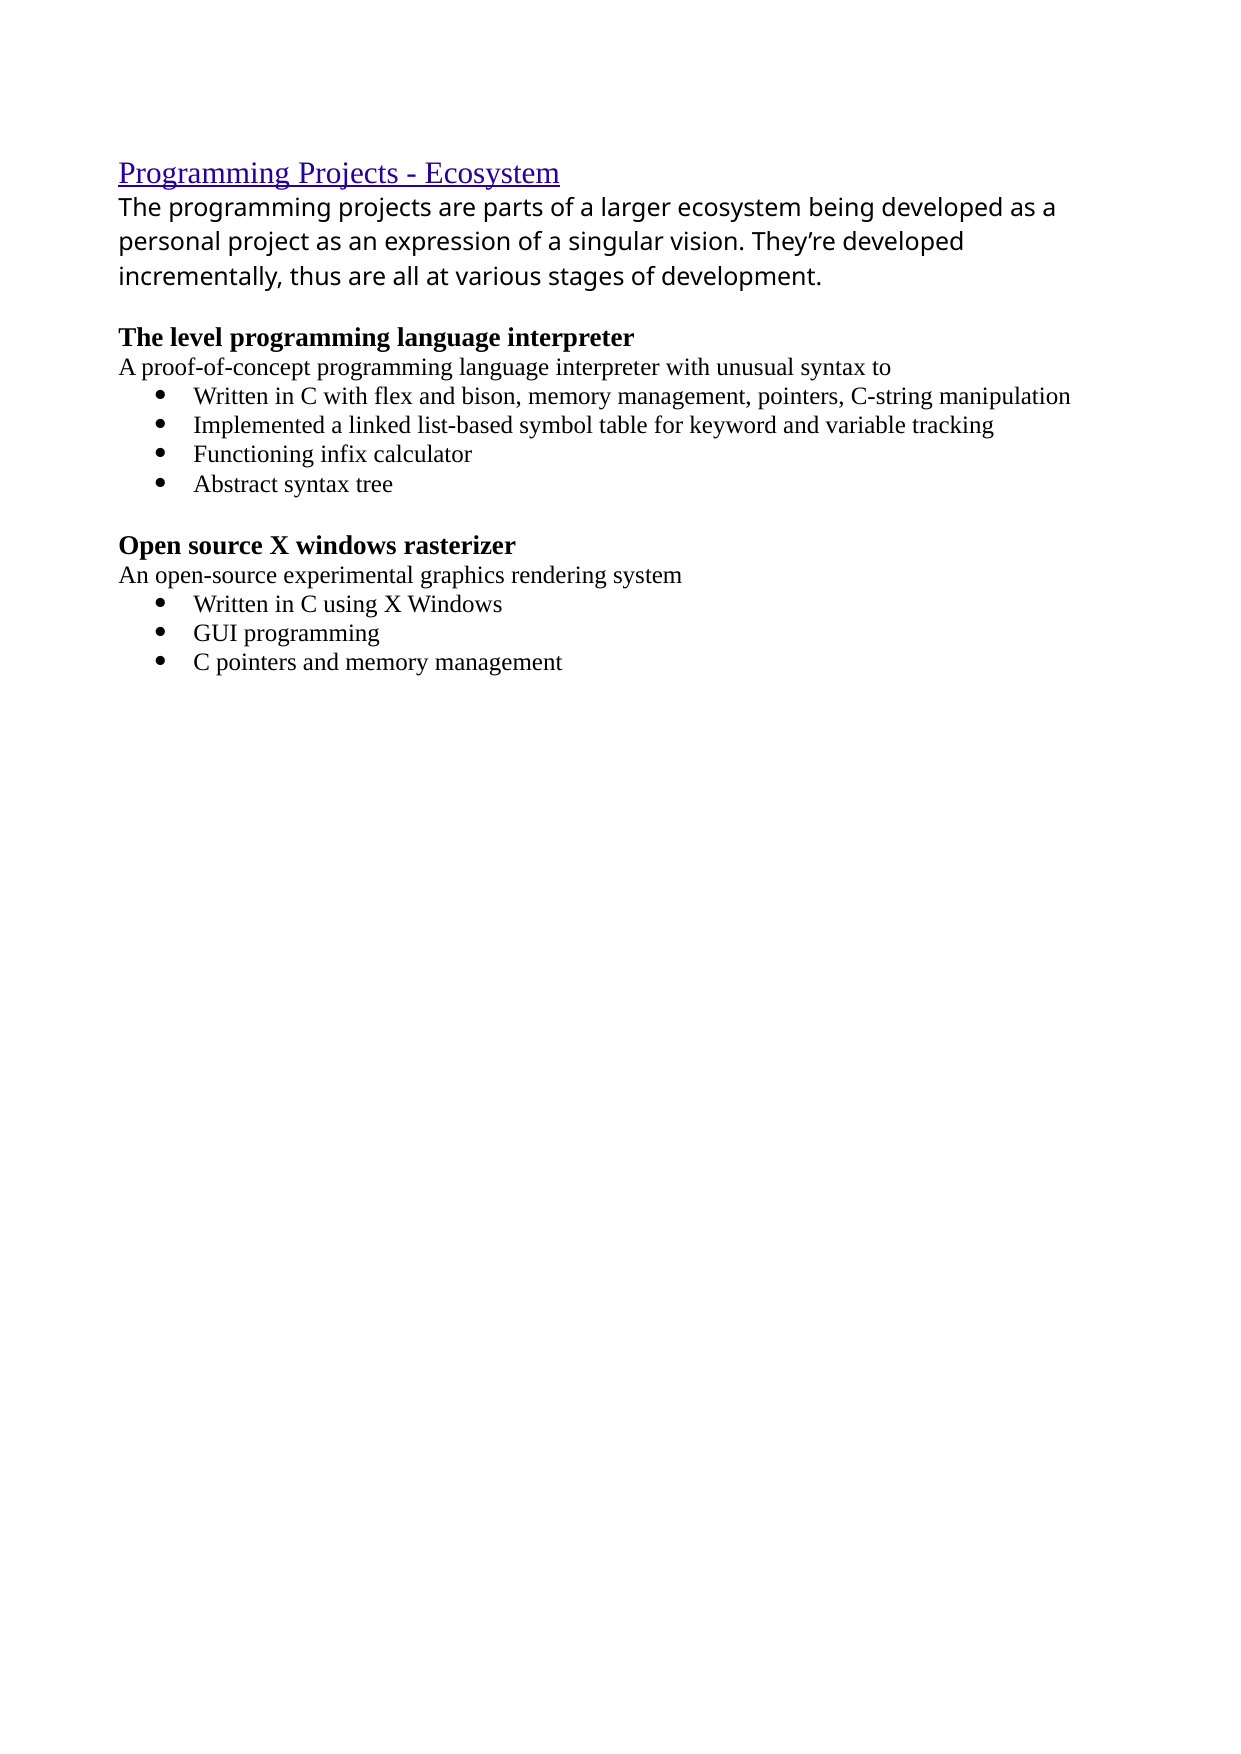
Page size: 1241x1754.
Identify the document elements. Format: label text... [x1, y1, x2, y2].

list Written in C with flex and bison, memory management, pointers, C-string manipulation [156, 381, 1122, 410]
text A proof-of-concept programming language interpreter with unusual syntax to [118, 352, 1122, 381]
text The level programming language interpreter [118, 321, 1122, 352]
list Functioning infix calculator [156, 439, 1122, 469]
text An open-source experimental graphics rendering system [118, 560, 1122, 589]
text Programming Projects - Ecosystem [118, 154, 1122, 190]
list C pointers and memory management [156, 647, 1122, 677]
list Written in C using X Windows [156, 589, 1122, 618]
list Abstract syntax tree [156, 469, 1122, 498]
text The programming projects are parts of a larger ecosystem being developed as a personal project as an expression of a singular vision. They’re developed incrementally, thus are all at various stages of development. [118, 190, 1122, 292]
list GUI programming [156, 618, 1122, 647]
list Implemented a linked list-based symbol table for keyword and variable tracking [156, 410, 1122, 439]
text Open source X windows rasterizer [118, 529, 1122, 560]
